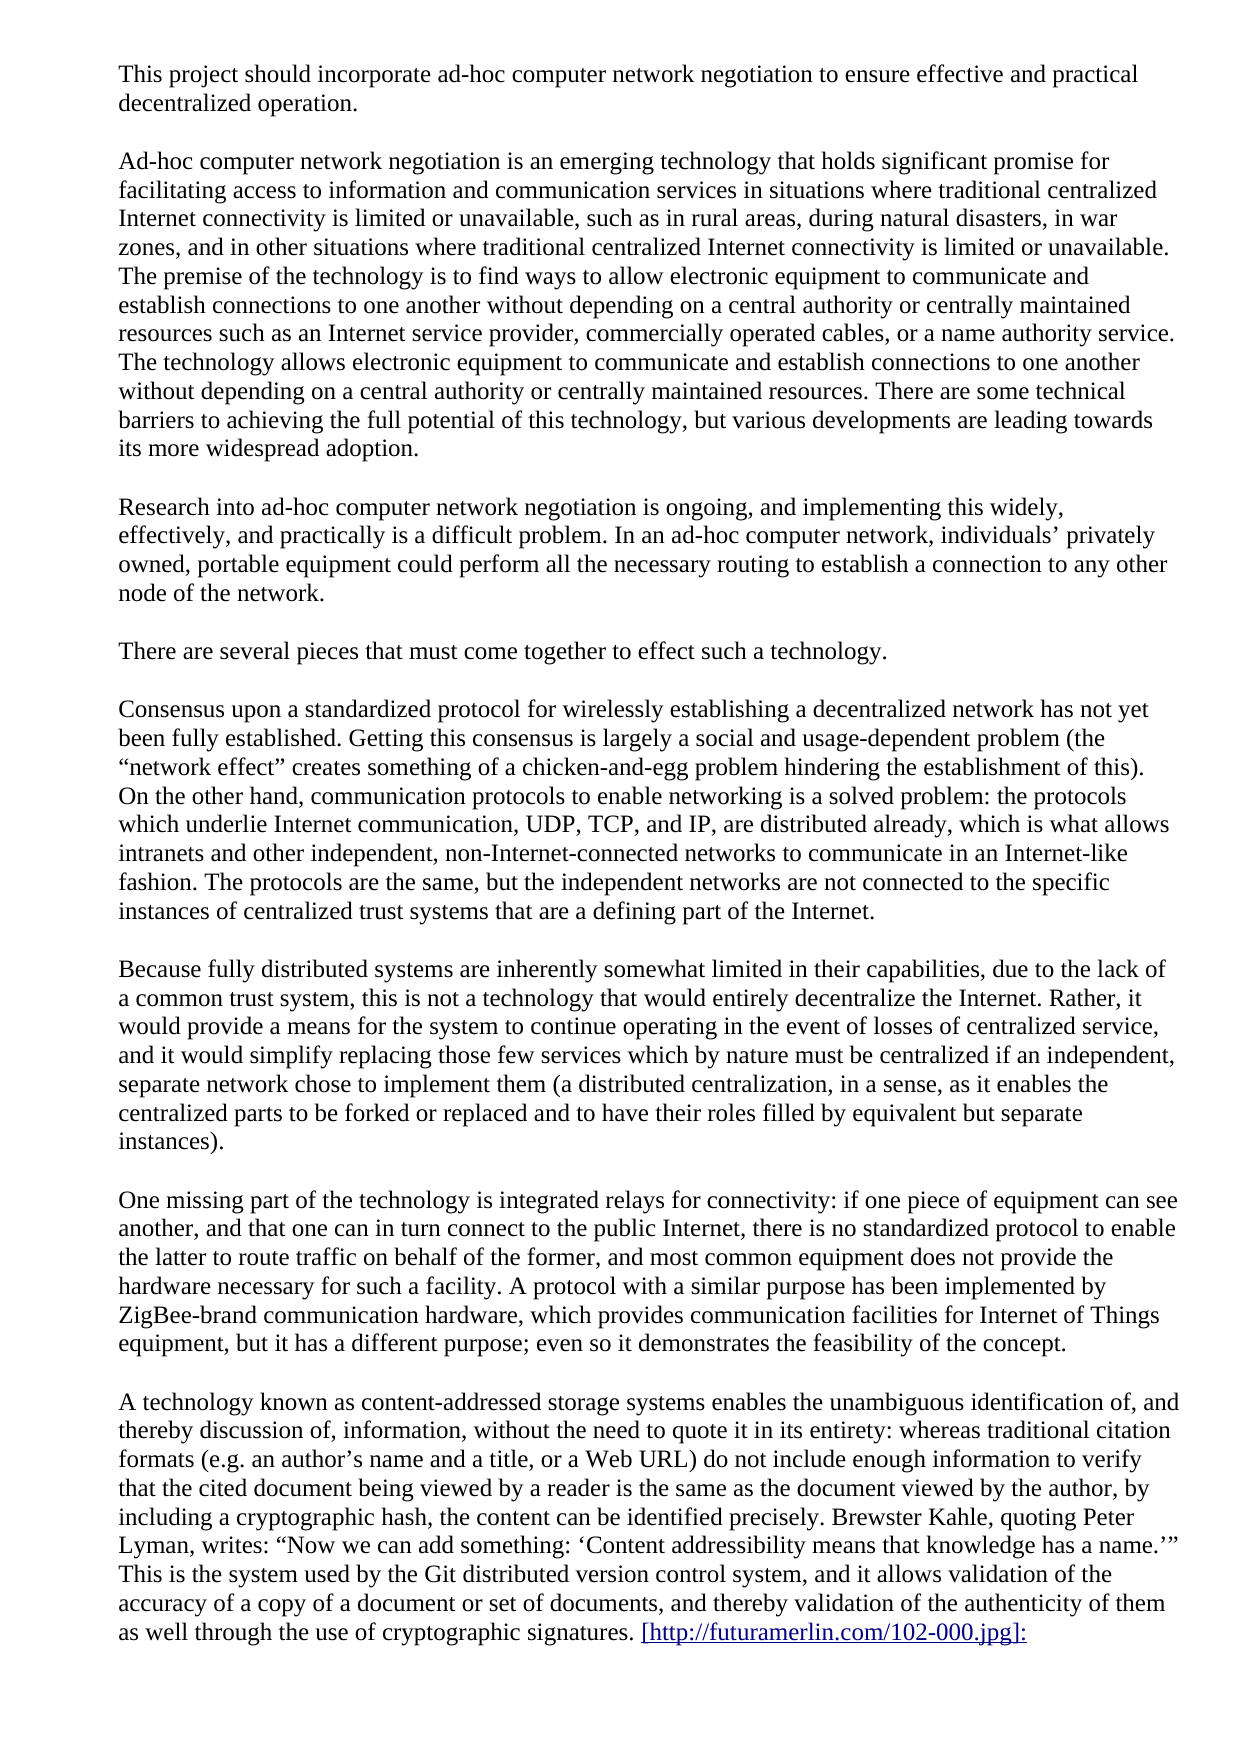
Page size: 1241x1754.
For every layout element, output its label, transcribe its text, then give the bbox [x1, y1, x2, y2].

text Because fully distributed systems are inherently somewhat limited in their capabilities, due to the lack of a common trust system, this is not a technology that would entirely decentralize the Internet. Rather, it would provide a means for the system to continue operating in the event of losses of centralized service, and it would simplify replacing those few services which by nature must be centralized if an independent, separate network chose to implement them (a distributed centralization, in a sense, as it enables the centralized parts to be forked or replaced and to have their roles filled by equivalent but separate instances). [118, 954, 1181, 1155]
text Ad-hoc computer network negotiation is an emerging technology that holds significant promise for facilitating access to information and communication services in situations where traditional centralized Internet connectivity is limited or unavailable, such as in rural areas, during natural disasters, in war zones, and in other situations where traditional centralized Internet connectivity is limited or unavailable. The premise of the technology is to find ways to allow electronic equipment to communicate and establish connections to one another without depending on a central authority or centrally maintained resources such as an Internet service provider, commercially operated cables, or a name authority service. The technology allows electronic equipment to communicate and establish connections to one another without depending on a central authority or centrally maintained resources. There are some technical barriers to achieving the full potential of this technology, but various developments are leading towards its more widespread adoption. [118, 146, 1181, 462]
text A technology known as content-addressed storage systems enables the unambiguous identification of, and thereby discussion of, information, without the need to quote it in its entirety: whereas traditional citation formats (e.g. an author’s name and a title, or a Web URL) do not include enough information to verify that the cited document being viewed by a reader is the same as the document viewed by the author, by including a cryptographic hash, the content can be identified precisely. Brewster Kahle, quoting Peter Lyman, writes: “Now we can add something: ‘Content addressibility means that knowledge has a name.’” This is the system used by the Git distributed version control system, and it allows validation of the accuracy of a copy of a document or set of documents, and thereby validation of the authenticity of them as well through the use of cryptographic signatures. [http://futuramerlin.com/102-000.jpg]: Brewster Kahle, founder of the nonprofit Internet Archive, who has advocated for the use of distributed networks to facilitate information access [118, 1387, 1181, 1645]
text There are several pieces that must come together to effect such a technology. [118, 636, 1181, 665]
text One missing part of the technology is integrated relays for connectivity: if one piece of equipment can see another, and that one can in turn connect to the public Internet, there is no standardized protocol to enable the latter to route traffic on behalf of the former, and most common equipment does not provide the hardware necessary for such a facility. A protocol with a similar purpose has been implemented by ZigBee-brand communication hardware, which provides communication facilities for Internet of Things equipment, but it has a different purpose; even so it demonstrates the feasibility of the concept. [118, 1185, 1181, 1357]
text This project should incorporate ad-hoc computer network negotiation to ensure effective and practical decentralized operation. [118, 59, 1181, 117]
text Research into ad-hoc computer network negotiation is ongoing, and implementing this widely, effectively, and practically is a difficult problem. In an ad-hoc computer network, individuals’ privately owned, portable equipment could perform all the necessary routing to establish a connection to any other node of the network. [118, 492, 1181, 607]
text Consensus upon a standardized protocol for wirelessly establishing a decentralized network has not yet been fully established. Getting this consensus is largely a social and usage-dependent problem (the “network effect” creates something of a chicken-and-egg problem hindering the establishment of this). On the other hand, communication protocols to enable networking is a solved problem: the protocols which underlie Internet communication, UDP, TCP, and IP, are distributed already, which is what allows intranets and other independent, non-Internet-connected networks to communicate in an Internet-like fashion. The protocols are the same, but the independent networks are not connected to the specific instances of centralized trust systems that are a defining part of the Internet. [118, 694, 1181, 924]
